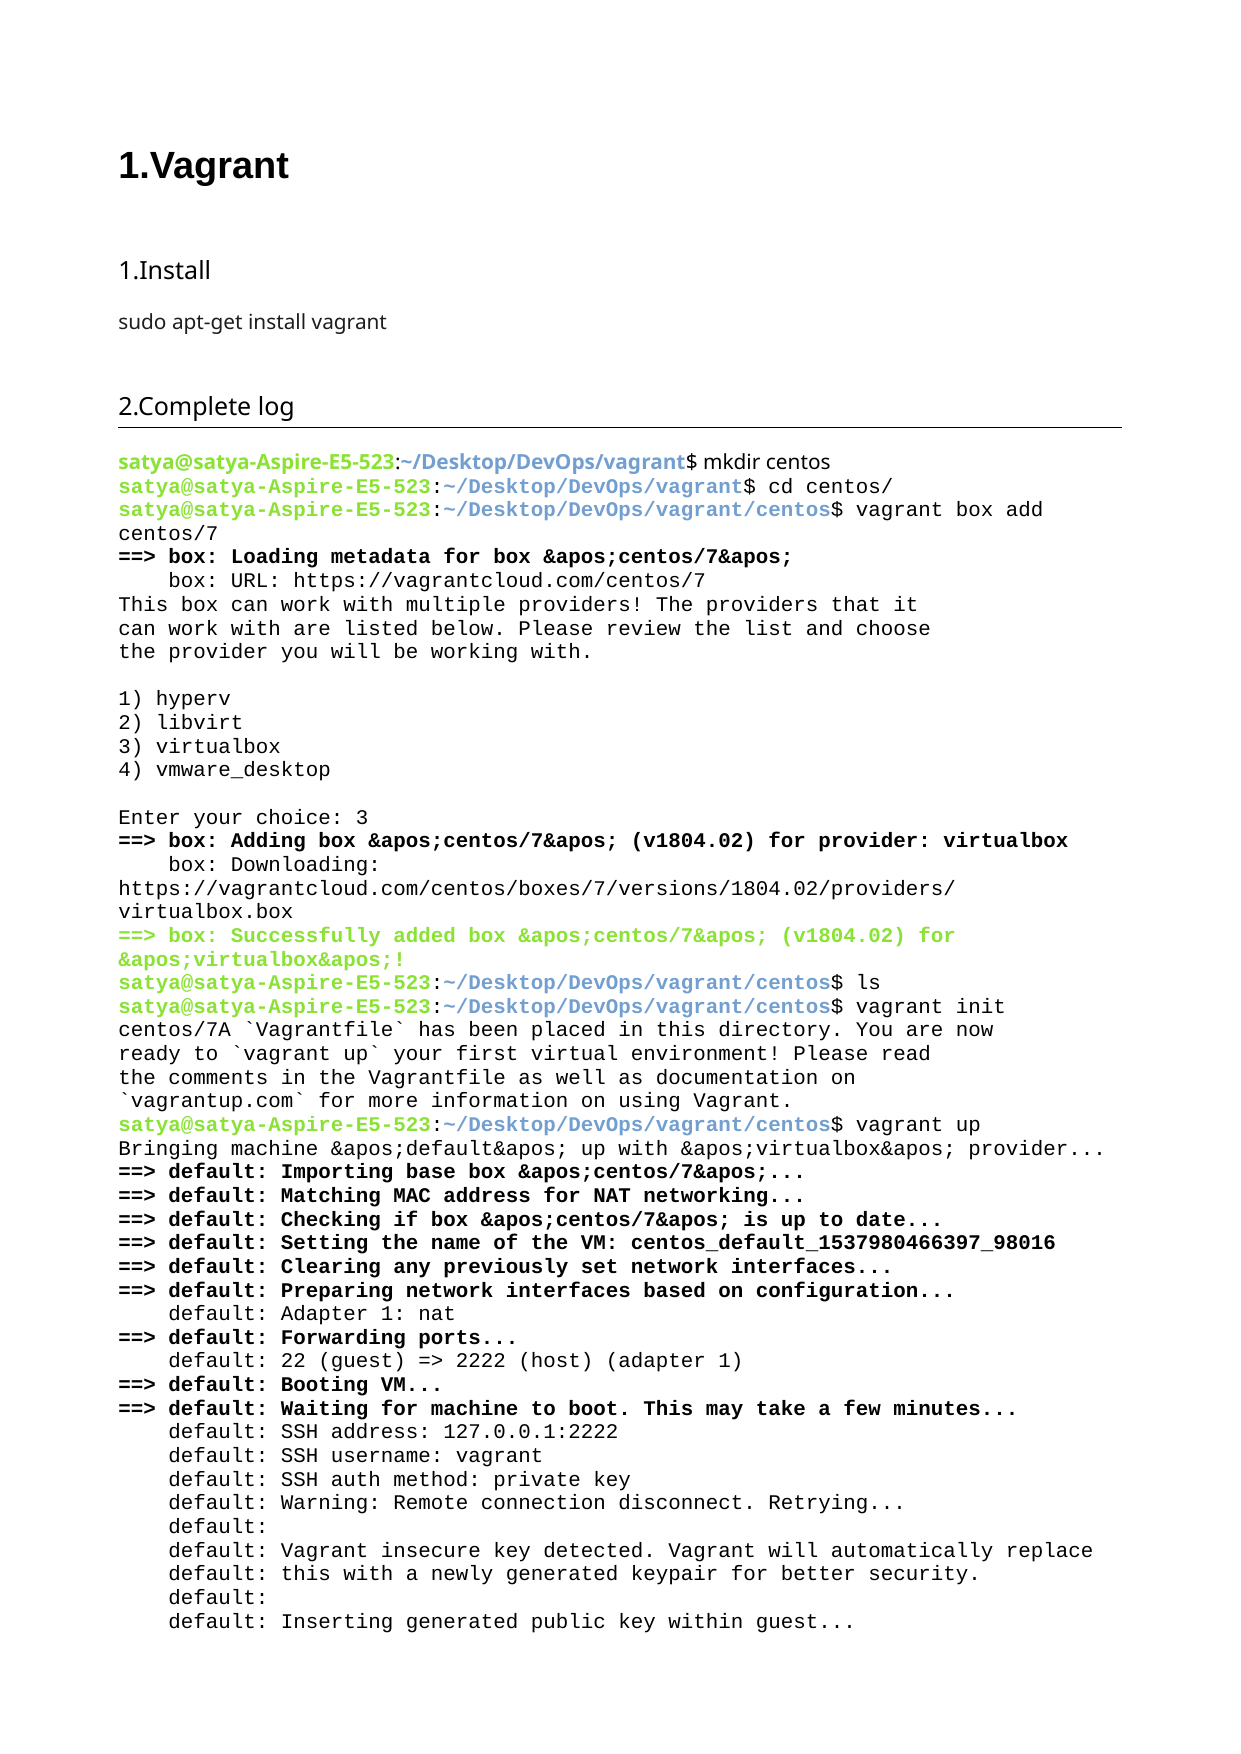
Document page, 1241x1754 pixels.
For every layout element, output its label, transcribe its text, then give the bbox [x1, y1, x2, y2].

text default: [118, 1516, 1122, 1540]
text the comments in the Vagrantfile as well as documentation on [118, 1067, 1122, 1090]
text default: Vagrant insecure key detected. Vagrant will automatically replace [118, 1540, 1122, 1563]
text satya@satya-Aspire-E5-523:~/Desktop/DevOps/vagrant/centos$ vagrant box add centos/7 [118, 499, 1122, 547]
text default: [118, 1587, 1122, 1611]
text default: Warning: Remote connection disconnect. Retrying... [118, 1492, 1122, 1516]
text default: 22 (guest) => 2222 (host) (adapter 1) [118, 1351, 1122, 1374]
text 1.Install [118, 253, 1122, 287]
text default: SSH username: vagrant [118, 1445, 1122, 1469]
text can work with are listed below. Please review the list and choose [118, 617, 1122, 641]
text ==> default: Setting the name of the VM: centos_default_1537980466397_98016 [118, 1232, 1122, 1256]
text ==> default: Checking if box &apos;centos/7&apos; is up to date... [118, 1209, 1122, 1232]
text box: Downloading: https://vagrantcloud.com/centos/boxes/7/versions/1804.02/providers/virtualbox.box [118, 854, 1122, 925]
text default: SSH address: 127.0.0.1:2222 [118, 1421, 1122, 1445]
text default: this with a newly generated keypair for better security. [118, 1563, 1122, 1587]
text ==> default: Booting VM... [118, 1374, 1122, 1398]
text default: Adapter 1: nat [118, 1303, 1122, 1327]
text satya@satya-Aspire-E5-523:~/Desktop/DevOps/vagrant/centos$ vagrant init centos/7A `Vagrantfile` has been placed in this directory. You are now [118, 996, 1122, 1043]
text ==> default: Matching MAC address for NAT networking... [118, 1185, 1122, 1209]
text ready to `vagrant up` your first virtual environment! Please read [118, 1043, 1122, 1067]
subtitle 1.Vagrant [118, 143, 1122, 187]
text 3) virtualbox [118, 736, 1122, 759]
text `vagrantup.com` for more information on using Vagrant. [118, 1090, 1122, 1114]
text 2.Complete log [118, 389, 1122, 427]
text default: SSH auth method: private key [118, 1469, 1122, 1492]
text This box can work with multiple providers! The providers that it [118, 594, 1122, 617]
text default: Inserting generated public key within guest... [118, 1611, 1122, 1634]
text satya@satya-Aspire-E5-523:~/Desktop/DevOps/vagrant/centos$ vagrant up [118, 1114, 1122, 1138]
text box: URL: https://vagrantcloud.com/centos/7 [118, 570, 1122, 594]
text satya@satya-Aspire-E5-523:~/Desktop/DevOps/vagrant$ cd centos/ [118, 476, 1122, 499]
text ==> default: Importing base box &apos;centos/7&apos;... [118, 1161, 1122, 1185]
text ==> box: Loading metadata for box &apos;centos/7&apos; [118, 547, 1122, 570]
text satya@satya-Aspire-E5-523:~/Desktop/DevOps/vagrant/centos$ ls [118, 972, 1122, 996]
text Enter your choice: 3 [118, 807, 1122, 830]
text the provider you will be working with. [118, 641, 1122, 665]
text ==> default: Forwarding ports... [118, 1327, 1122, 1351]
text ==> box: Successfully added box &apos;centos/7&apos; (v1804.02) for &apos;virtualbox&apos;! [118, 925, 1122, 972]
text 1) hyperv [118, 688, 1122, 712]
text 4) vmware_desktop [118, 759, 1122, 783]
text Bringing machine &apos;default&apos; up with &apos;virtualbox&apos; provider... [118, 1138, 1122, 1161]
text 2) libvirt [118, 712, 1122, 736]
text ==> default: Waiting for machine to boot. This may take a few minutes... [118, 1398, 1122, 1421]
text sudo apt-get install vagrant [118, 307, 1122, 335]
text ==> box: Adding box &apos;centos/7&apos; (v1804.02) for provider: virtualbox [118, 830, 1122, 854]
text ==> default: Clearing any previously set network interfaces... [118, 1256, 1122, 1279]
text satya@satya-Aspire-E5-523:~/Desktop/DevOps/vagrant$ mkdir centos [118, 447, 1122, 476]
text ==> default: Preparing network interfaces based on configuration... [118, 1279, 1122, 1303]
